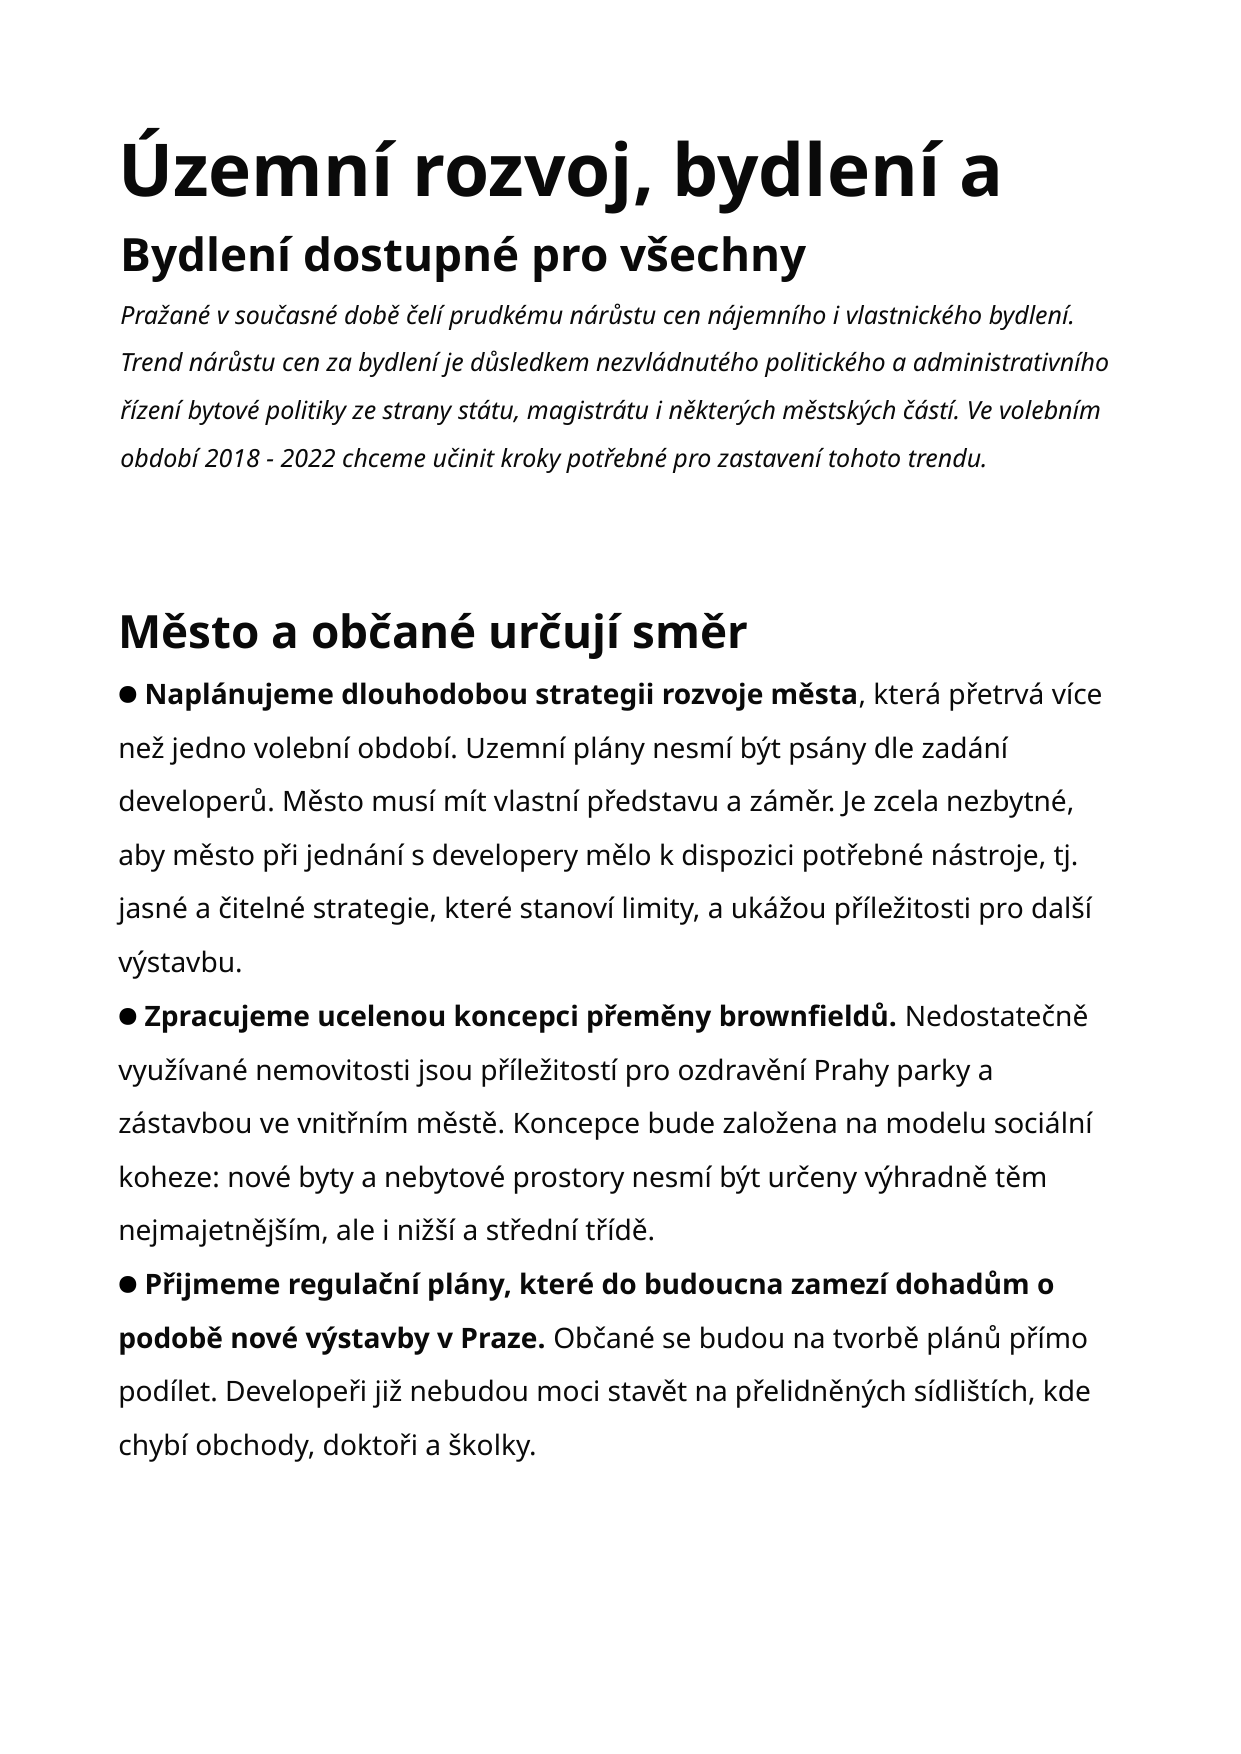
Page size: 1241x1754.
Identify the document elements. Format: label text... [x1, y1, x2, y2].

list Přijmeme regulační plány, které do budoucna zamezí dohadům o podobě nové výstavby v Praze. Občané se budou na tvorbě plánů přímo podílet. Developeři již nebudou moci stavět na přelidněných sídlištích, kde chybí obchody, doktoři a školky. [118, 1264, 1122, 1464]
subtitle Bydlení dostupné pro všechny [120, 223, 1125, 285]
list Pražané v současné době čelí prudkému nárůstu cen nájemního i vlastnického bydlení. Trend nárůstu cen za bydlení je důsledkem nezvládnutého politického a administrativního řízení bytové politiky ze strany státu, magistrátu i některých městských částí. Ve volebním období 2018 - 2022 chceme učinit kroky potřebné pro zastavení tohoto trendu. [120, 297, 1125, 474]
list Zpracujeme ucelenou koncepci přeměny brownfieldů. Nedostatečně využívané nemovitosti jsou příležitostí pro ozdravění Prahy parky a zástavbou ve vnitřním městě. Koncepce bude založena na modelu sociální koheze: nové byty a nebytové prostory nesmí být určeny výhradně těm nejmajetnějším, ale i nižší a střední třídě. [118, 996, 1122, 1249]
subtitle Územní rozvoj, bydlení a sociální služby [118, 118, 1239, 337]
list Naplánujeme dlouhodobou strategii rozvoje města, která přetrvá více než jedno volební období. Uzemní plány nesmí být psány dle zadání developerů. Město musí mít vlastní představu a záměr. Je zcela nezbytné, aby město při jednání s developery mělo k dispozici potřebné nástroje, tj. jasné a čitelné strategie, které stanoví limity, a ukážou příležitosti pro další výstavbu. [118, 674, 1122, 981]
subtitle Město a občané určují směr [118, 599, 1122, 662]
